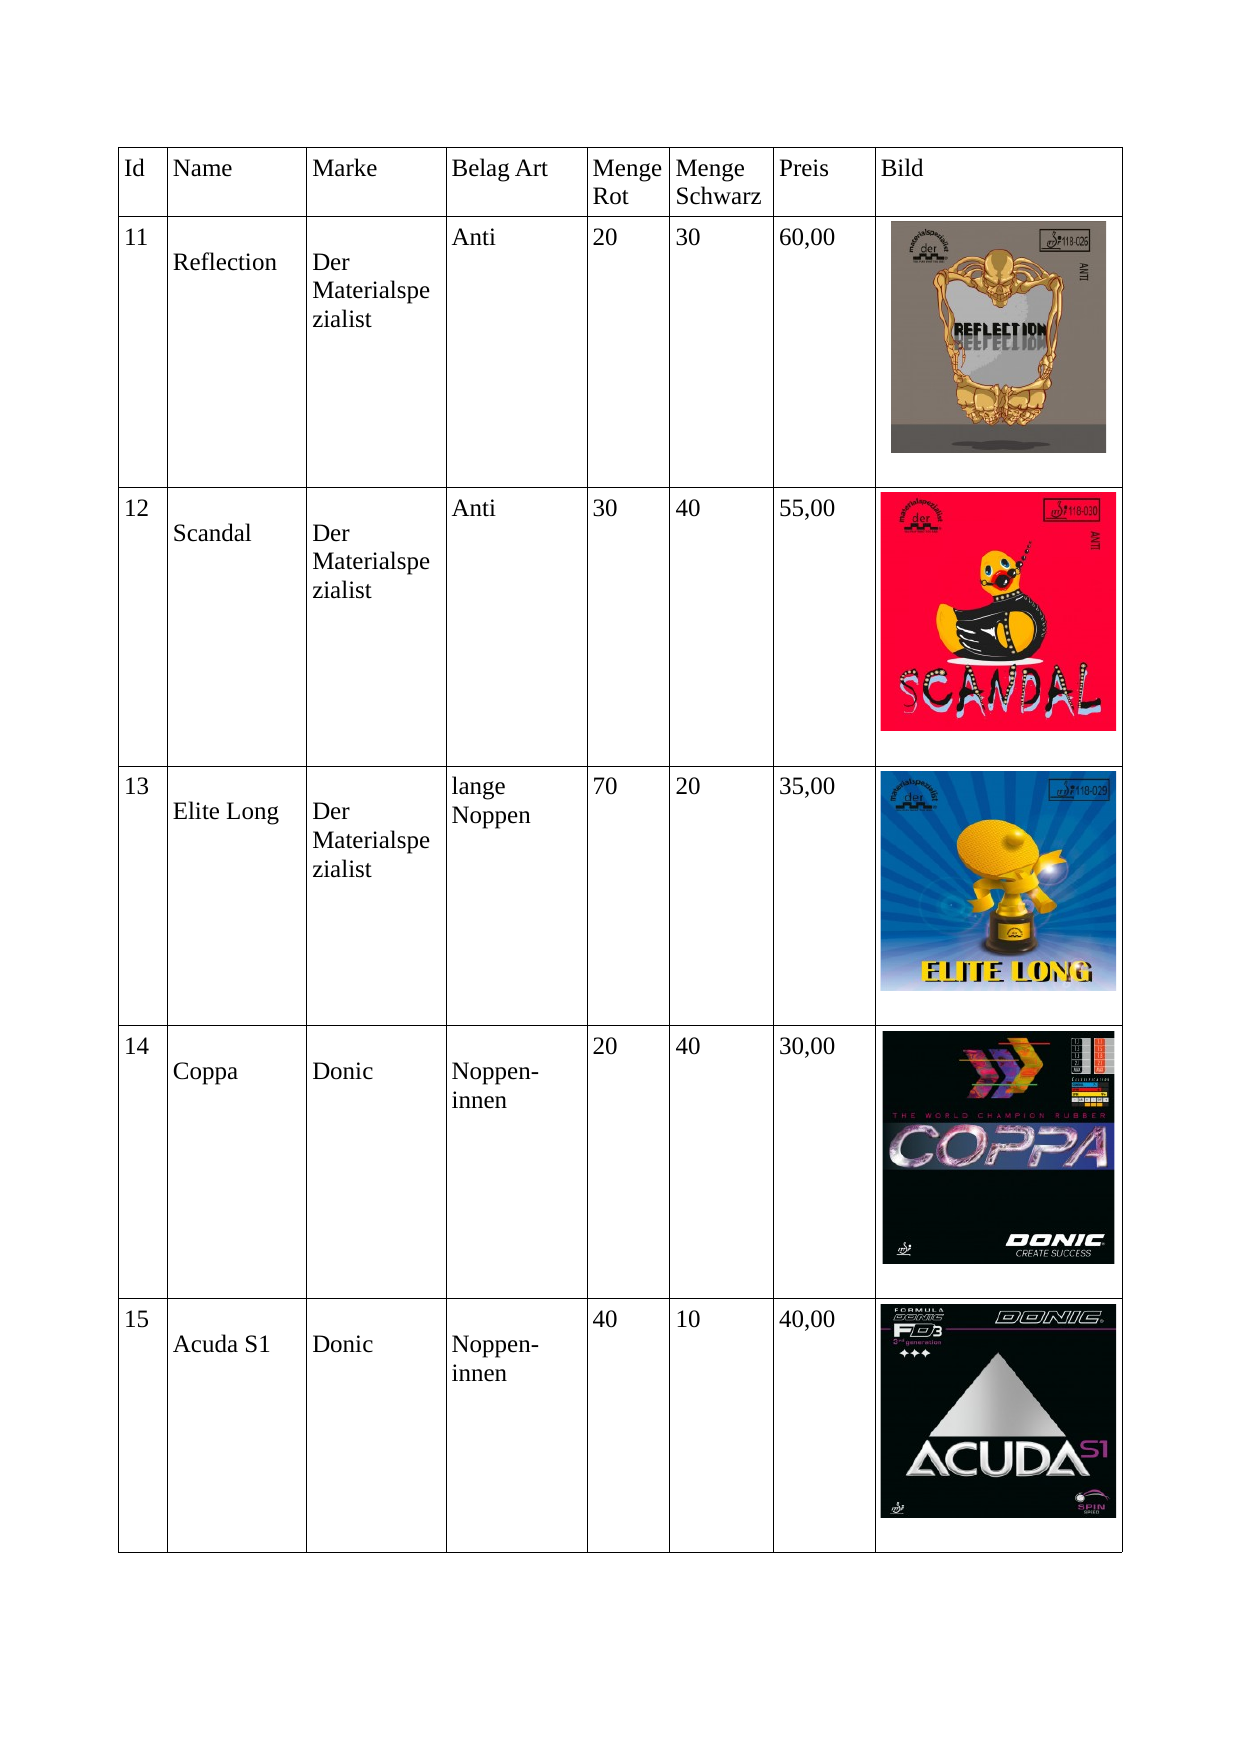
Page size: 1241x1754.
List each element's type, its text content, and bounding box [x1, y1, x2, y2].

table_cell Donic [307, 1299, 446, 1552]
table_cell [876, 217, 1122, 452]
table_header Menge Schwarz [670, 148, 773, 216]
table_cell Coppa [168, 1026, 306, 1298]
picture [891, 221, 1107, 453]
table_cell Elite Long [168, 767, 306, 1025]
table_header Preis [774, 148, 875, 216]
table_cell Anti [447, 488, 587, 766]
table_cell Der Materialspezialist [307, 767, 446, 1025]
table_cell 60,00 [774, 217, 875, 487]
table_cell 20 [588, 1026, 669, 1298]
table_header Name [168, 148, 306, 216]
table_cell lange Noppen [447, 767, 587, 1025]
table_cell 20 [670, 767, 773, 1025]
table_cell 13 [119, 767, 167, 1025]
table_cell 11 [119, 217, 167, 487]
table_header Menge Rot [588, 148, 669, 216]
table_cell Noppen-innen [447, 1299, 587, 1552]
table_cell 20 [588, 217, 669, 487]
table_cell 15 [119, 1299, 167, 1552]
table_cell Anti [447, 217, 587, 487]
table_cell [876, 1299, 1122, 1552]
table_cell 10 [670, 1299, 773, 1552]
table_cell 55,00 [774, 488, 875, 766]
table_cell [876, 767, 1122, 1025]
table_cell 14 [119, 1026, 167, 1298]
table_cell Scandal [168, 488, 306, 766]
table_cell 40 [670, 488, 773, 766]
table_cell 40 [670, 1026, 773, 1298]
table_cell 12 [119, 488, 167, 766]
table_cell Reflection [168, 217, 306, 487]
table_cell 35,00 [774, 767, 875, 1025]
table_cell [876, 1026, 1122, 1298]
picture [880, 771, 1117, 991]
table_cell Acuda S1 [168, 1299, 306, 1552]
table_cell [876, 488, 1122, 766]
table_cell Noppen-innen [447, 1026, 587, 1298]
table_cell 30 [670, 217, 773, 487]
table_cell Der Materialspezialist [307, 488, 446, 766]
picture [880, 1304, 1117, 1518]
table_cell 40,00 [774, 1299, 875, 1552]
table_cell Donic [307, 1026, 446, 1298]
table_cell 30 [588, 488, 669, 766]
table_cell [876, 453, 1122, 487]
table_cell 30,00 [774, 1026, 875, 1298]
table_header Id [119, 148, 167, 216]
picture [882, 1031, 1115, 1264]
table_cell 70 [588, 767, 669, 1025]
table_header Marke [307, 148, 446, 216]
table_header Belag Art [447, 148, 587, 216]
picture [880, 492, 1117, 731]
table_header Bild [876, 148, 1122, 216]
table_cell Der Materialspezialist [307, 217, 446, 487]
table_cell 40 [588, 1299, 669, 1552]
